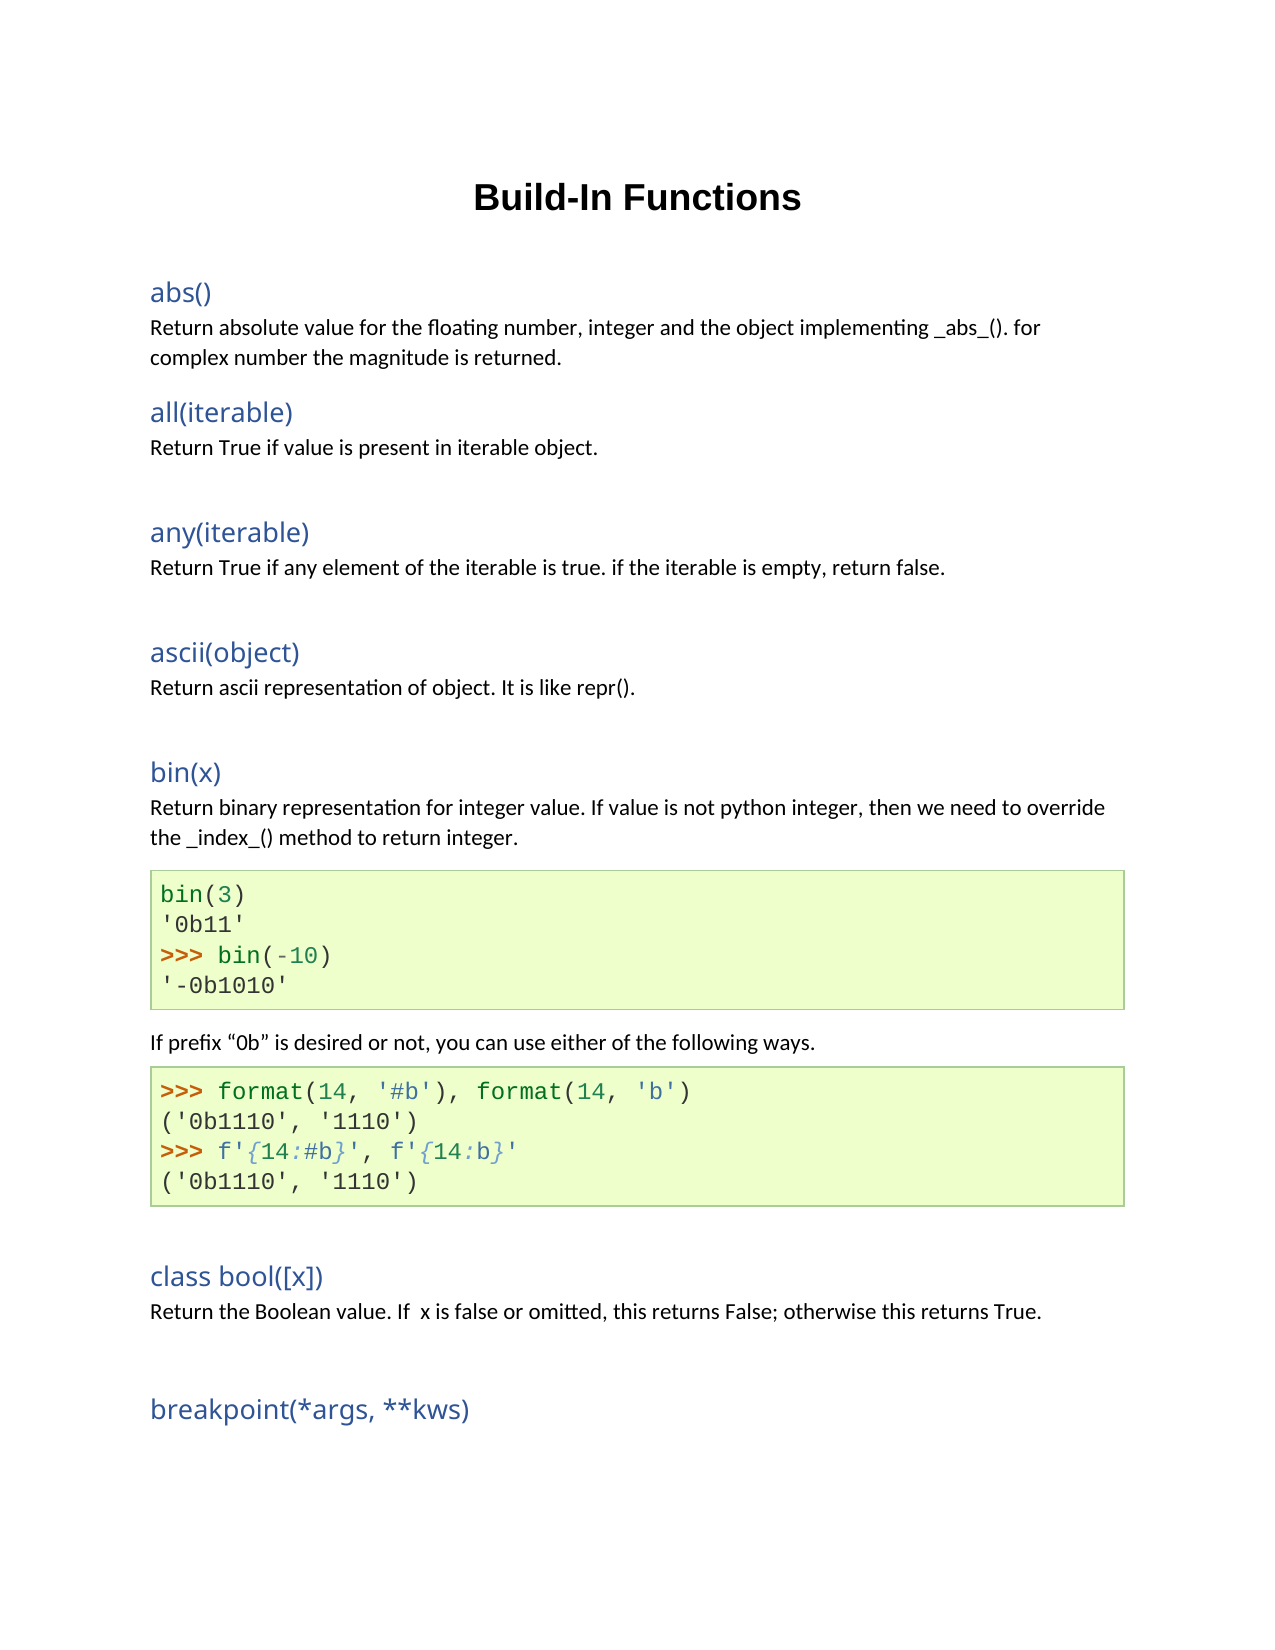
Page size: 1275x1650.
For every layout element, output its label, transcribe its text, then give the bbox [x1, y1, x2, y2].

text ('0b1110', '1110') [152, 1157, 1123, 1205]
text Return absolute value for the floating number, integer and the object implementing _abs_(). for complex number the magnitude is returned. [150, 313, 1125, 371]
text >>> f'{14:#b}', f'{14:b}' [152, 1127, 1123, 1157]
text ('0b1110', '1110') [152, 1096, 1123, 1127]
text Return ascii representation of object. It is like repr(). [150, 673, 1125, 731]
subtitle bin(x) [150, 754, 1125, 791]
text Return True if value is present in iterable object. [150, 433, 1125, 491]
text bin(3) [152, 871, 1123, 900]
subtitle Build-In Functions [150, 175, 1125, 267]
text '-0b1010' [152, 960, 1123, 1009]
subtitle ascii(object) [150, 634, 1125, 671]
text breakpoint(*args, **kws) [150, 1390, 1125, 1427]
subtitle class bool([x]) [150, 1258, 1125, 1294]
text Return binary representation for integer value. If value is not python integer, then we need to override the _index_() method to return integer. [150, 793, 1125, 851]
text >>> bin(-10) [152, 930, 1123, 960]
text >>> format(14, '#b'), format(14, 'b') [152, 1068, 1123, 1096]
text '0b11' [152, 900, 1123, 930]
subtitle all(iterable) [150, 394, 1125, 431]
text Return True if any element of the iterable is true. if the iterable is empty, return false. [150, 553, 1125, 611]
text Return the Boolean value. If x is false or omitted, this returns False; otherwise this returns True. [150, 1297, 1125, 1325]
subtitle any(iterable) [150, 514, 1125, 551]
subtitle abs() [150, 274, 1125, 311]
text If prefix “0b” is desired or not, you can use either of the following ways. [150, 1021, 1125, 1056]
